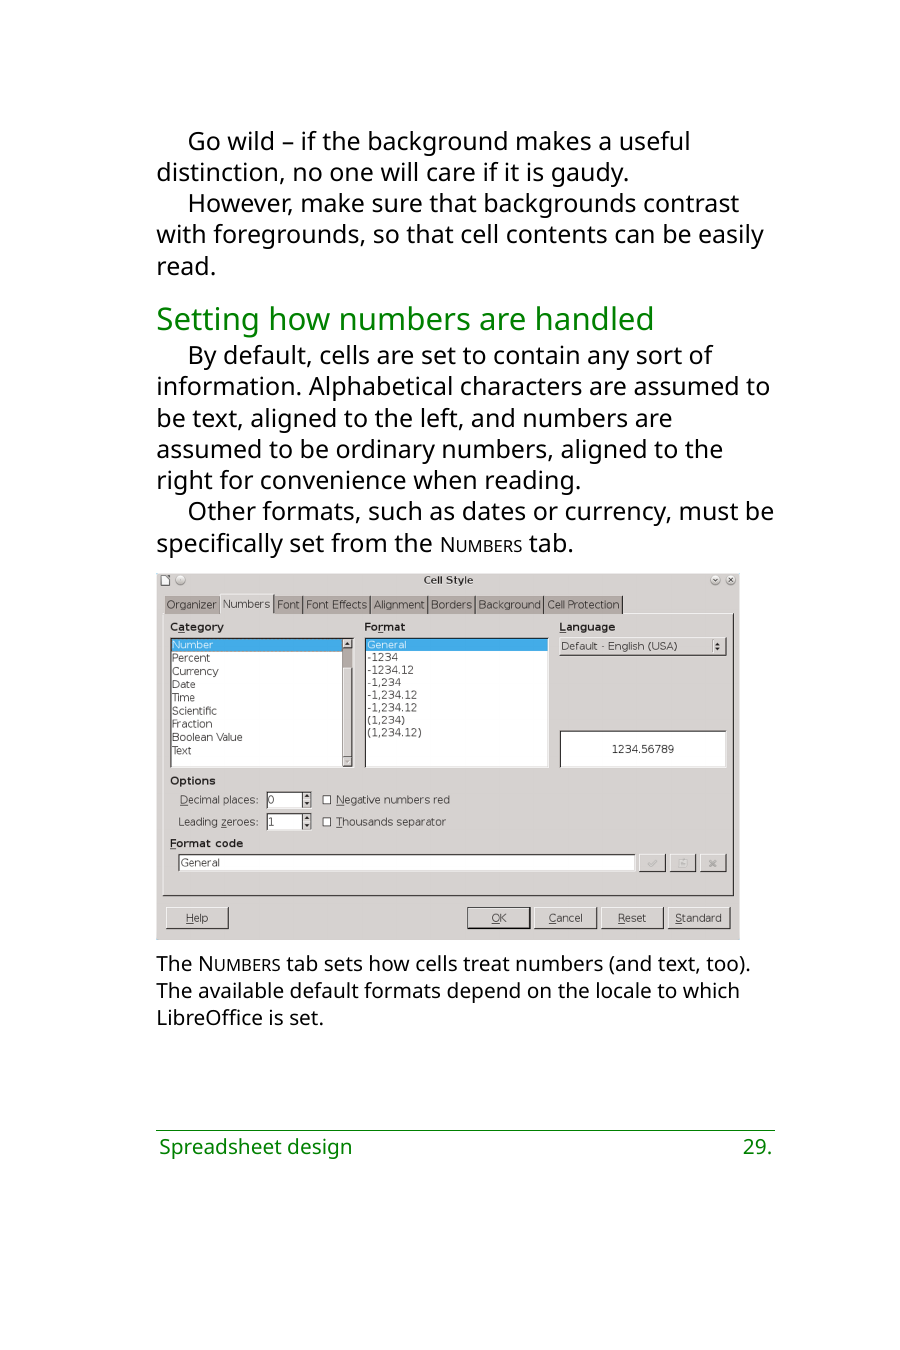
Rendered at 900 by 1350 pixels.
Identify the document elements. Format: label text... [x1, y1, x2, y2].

picture [156, 573, 740, 940]
text Other formats, such as dates or currency, must be specifically set from the Numbers tab. [156, 496, 775, 558]
text By default, cells are set to contain any sort of information. Alphabetical characters are assumed to be text, aligned to the left, and numbers are assumed to be ordinary numbers, aligned to the right for convenience when reading. [156, 339, 775, 496]
subtitle Setting how numbers are handled [156, 297, 775, 339]
table_cell The Numbers tab sets how cells treat numbers (and text, too). The available default formats depend on the locale to which LibreOffice is set. [156, 941, 775, 1031]
text However, make sure that backgrounds contrast with foregrounds, so that cell contents can be easily read. [156, 187, 775, 281]
text Go wild – if the background makes a useful distinction, no one will care if it is gaudy. [156, 125, 775, 187]
table_header [156, 573, 775, 941]
